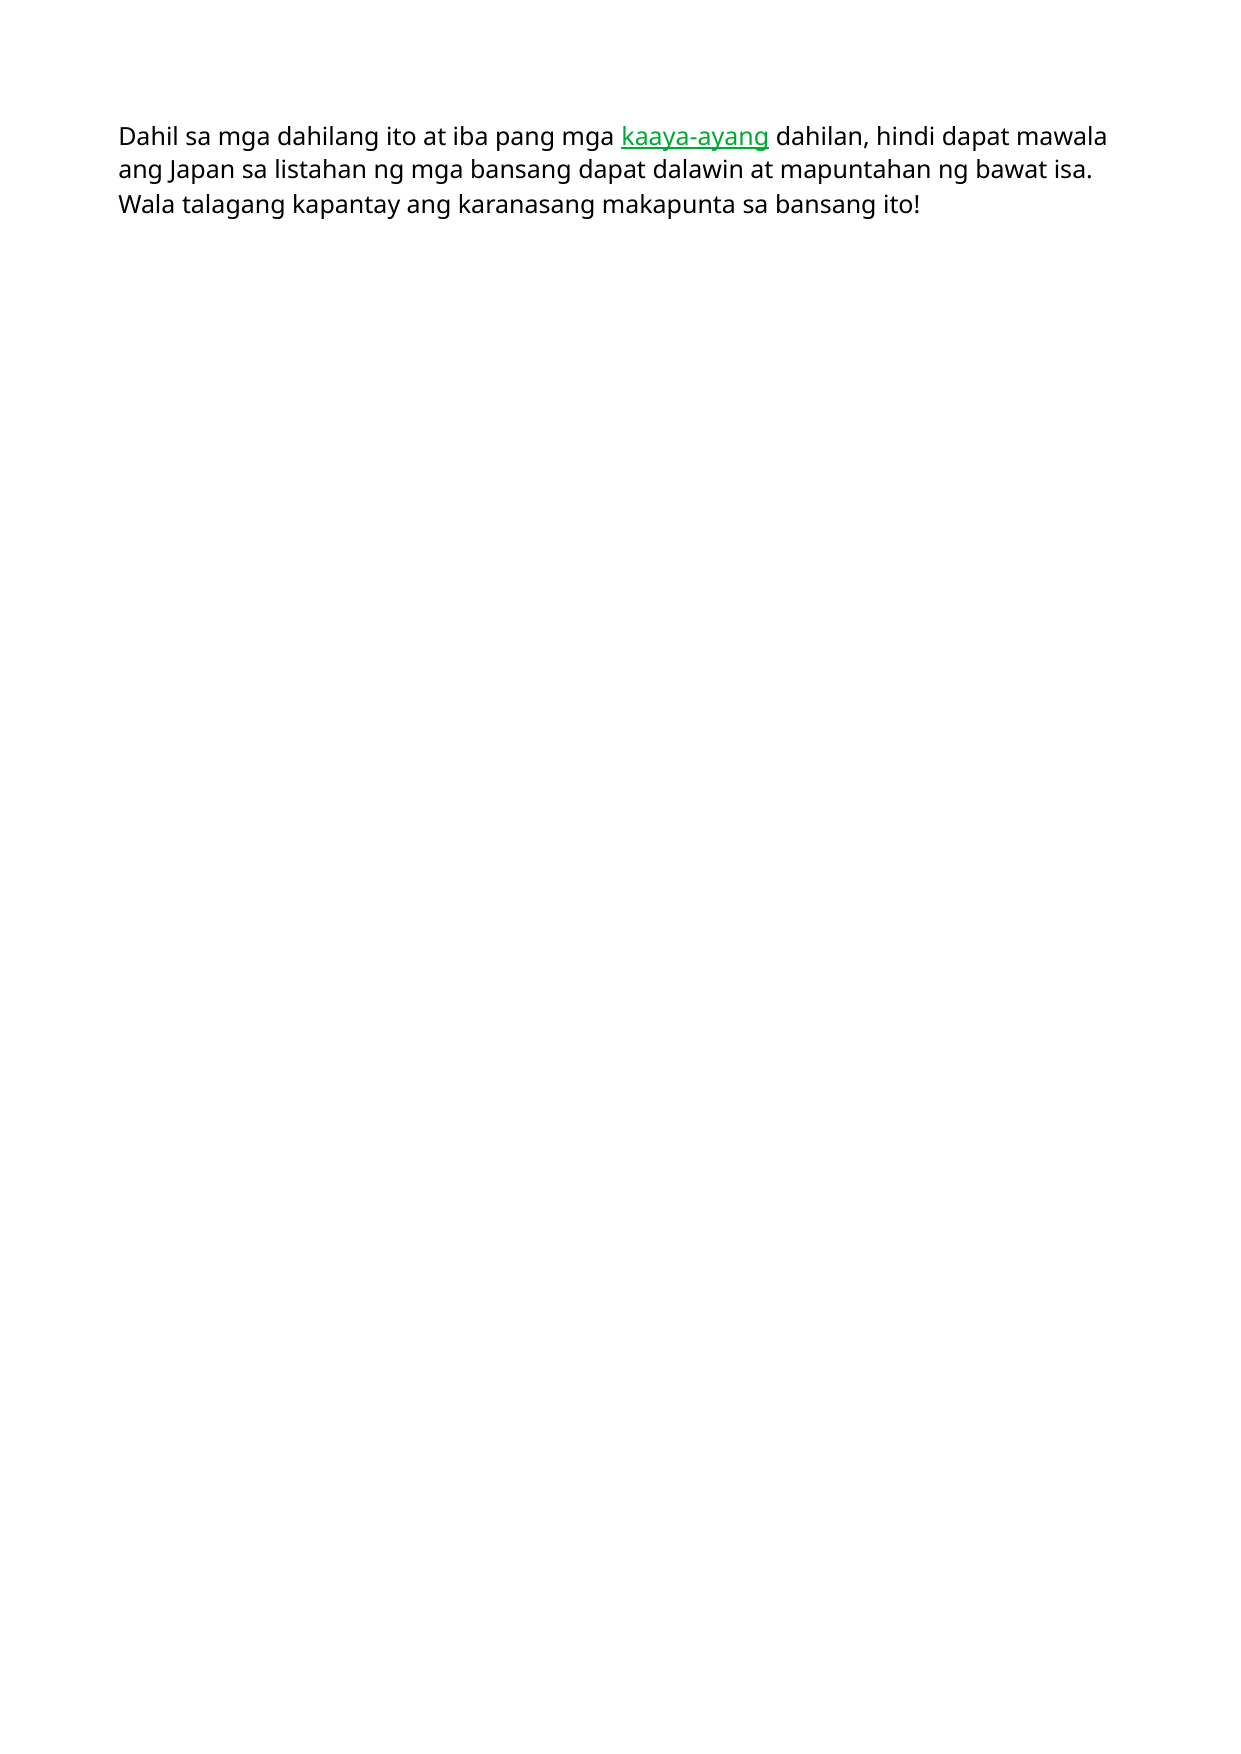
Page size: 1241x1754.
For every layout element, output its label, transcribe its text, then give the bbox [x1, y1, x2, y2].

text Dahil sa mga dahilang ito at iba pang mga kaaya-ayang dahilan, hindi dapat mawala ang Japan sa listahan ng mga bansang dapat dalawin at mapuntahan ng bawat isa. Wala talagang kapantay ang karanasang makapunta sa bansang ito! [118, 118, 1122, 220]
